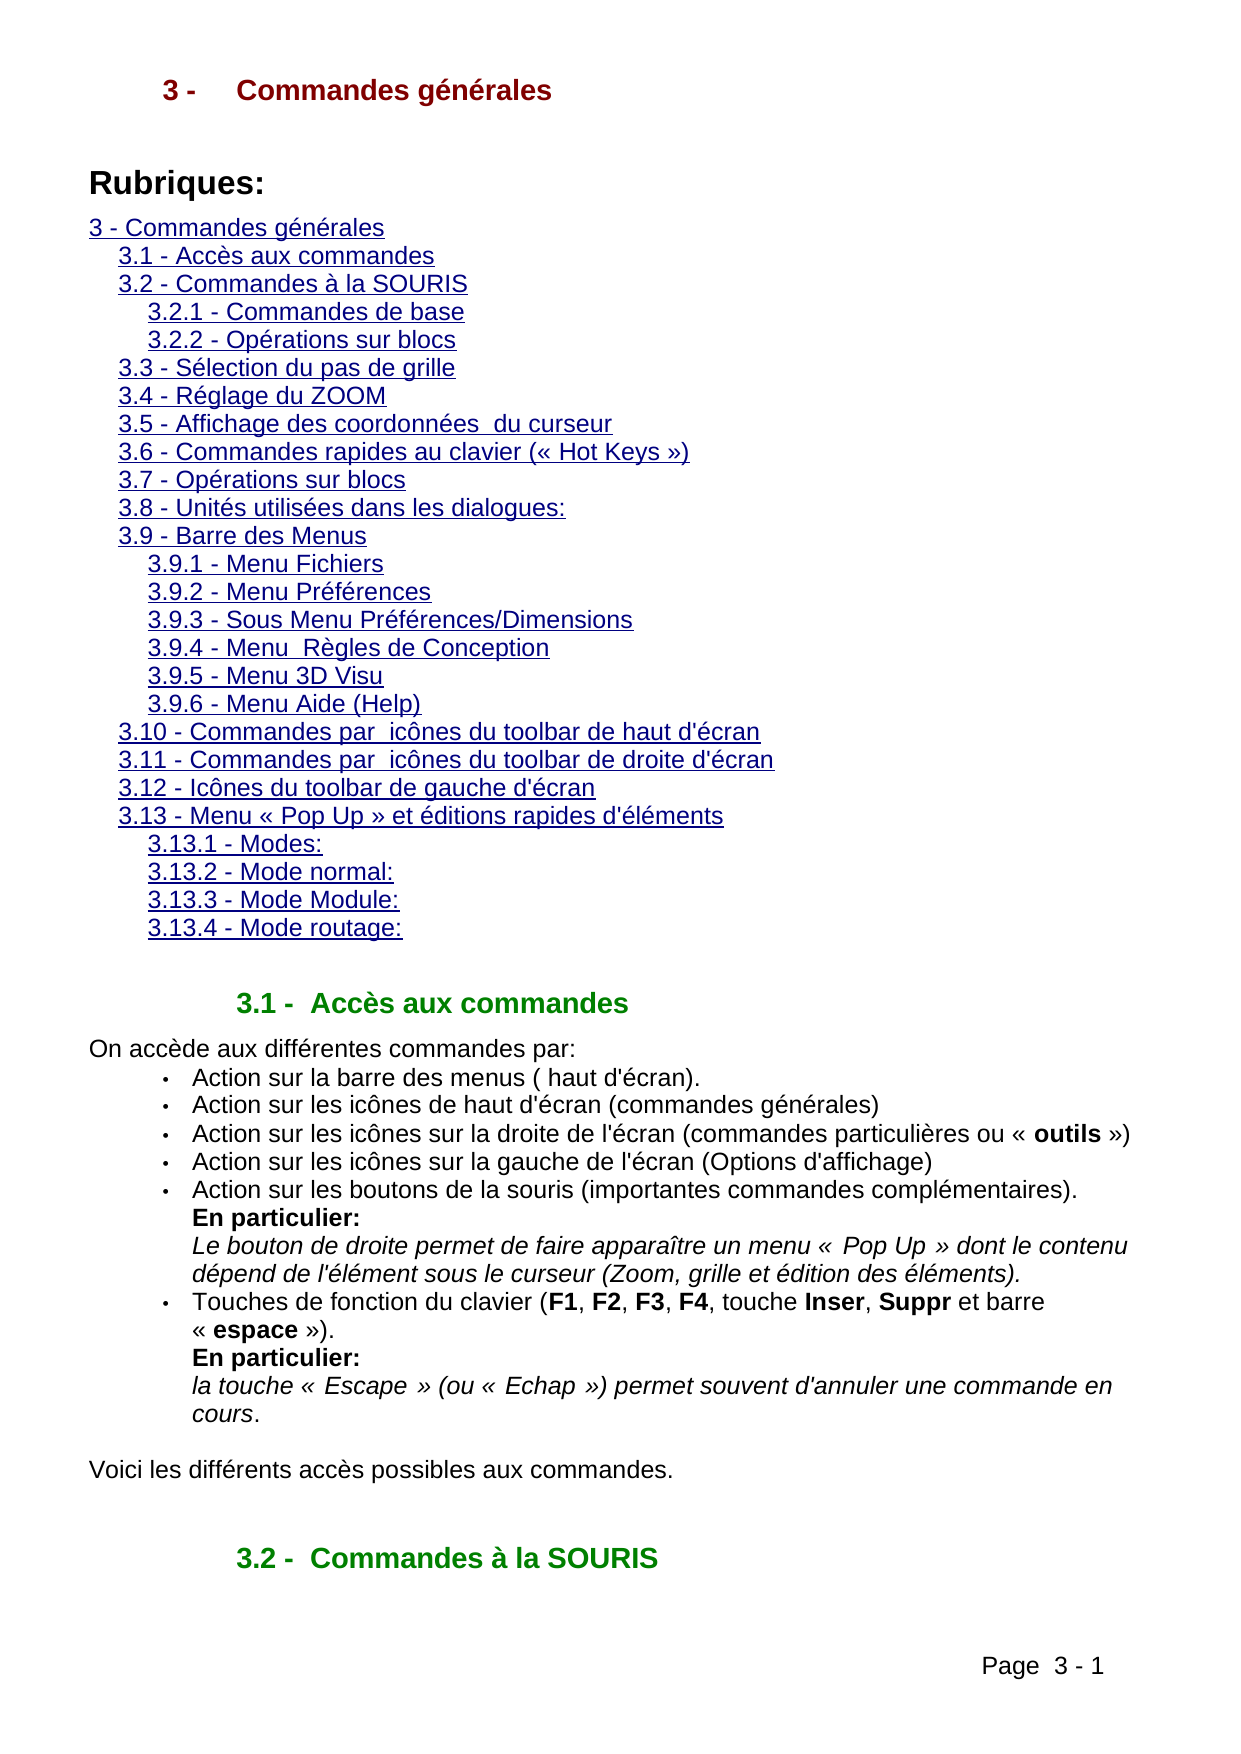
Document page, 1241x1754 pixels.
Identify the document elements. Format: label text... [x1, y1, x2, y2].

text On accède aux différentes commandes par: [88, 1035, 1181, 1063]
list Action sur les icônes de haut d'écran (commandes générales) [133, 1091, 1181, 1119]
text 3.4 - Réglage du ZOOM [118, 382, 1181, 410]
list Action sur la barre des menus ( haut d'écran). [133, 1063, 1181, 1091]
text 3.12 - Icônes du toolbar de gauche d'écran [118, 774, 1181, 802]
text 3.9.2 - Menu Préférences [147, 578, 1181, 606]
text 3.8 - Unités utilisées dans les dialogues: [118, 494, 1181, 522]
text 3.2.1 - Commandes de base [147, 298, 1181, 326]
text 3.9.6 - Menu Aide (Help) [147, 690, 1181, 718]
text 3.5 - Affichage des coordonnées du curseur [118, 410, 1181, 438]
text 3.13.2 - Mode normal: [147, 858, 1181, 886]
list Touches de fonction du clavier (F1, F2, F3, F4, touche Inser, Suppr et barre « espace »). En particulier: la touche « Escape » (ou « Echap ») permet souvent d'annuler une commande en cours. [133, 1288, 1181, 1428]
text 3.9.1 - Menu Fichiers [147, 550, 1181, 578]
text 3.6 - Commandes rapides au clavier (« Hot Keys ») [118, 438, 1181, 466]
text 3.13.1 - Modes: [147, 830, 1181, 858]
text 3.13 - Menu « Pop Up » et éditions rapides d'éléments [118, 802, 1181, 830]
text 3.11 - Commandes par icônes du toolbar de droite d'écran [118, 746, 1181, 774]
text 3 - Commandes générales [88, 214, 1181, 242]
list Action sur les icônes sur la droite de l'écran (commandes particulières ou « outils ») [133, 1119, 1181, 1147]
text 3.9.3 - Sous Menu Préférences/Dimensions [147, 606, 1181, 634]
subtitle Commandes générales [88, 74, 1181, 106]
text 3.10 - Commandes par icônes du toolbar de haut d'écran [118, 718, 1181, 746]
text 3.2 - Commandes à la SOURIS [118, 270, 1181, 298]
text 3.13.3 - Mode Module: [147, 886, 1181, 914]
list Action sur les icônes sur la gauche de l'écran (Options d'affichage) [133, 1147, 1181, 1176]
subtitle Commandes à la SOURIS [162, 1542, 1181, 1574]
subtitle Rubriques: [88, 164, 1181, 201]
text 3.9.4 - Menu Règles de Conception [147, 634, 1181, 662]
text 3.13.4 - Mode routage: [147, 914, 1181, 942]
text 3.9.5 - Menu 3D Visu [147, 662, 1181, 690]
subtitle Accès aux commandes [162, 987, 1181, 1019]
text 3.3 - Sélection du pas de grille [118, 354, 1181, 382]
text 3.9 - Barre des Menus [118, 522, 1181, 550]
text 3.2.2 - Opérations sur blocs [147, 326, 1181, 354]
text 3.7 - Opérations sur blocs [118, 466, 1181, 494]
text Voici les différents accès possibles aux commandes. [88, 1456, 1181, 1484]
list Action sur les boutons de la souris (importantes commandes complémentaires). En particulier: Le bouton de droite permet de faire apparaître un menu « Pop Up » dont le contenu dépend de l'élément sous le curseur (Zoom, grille et édition des éléments). [133, 1176, 1181, 1288]
text 3.1 - Accès aux commandes [118, 242, 1181, 270]
